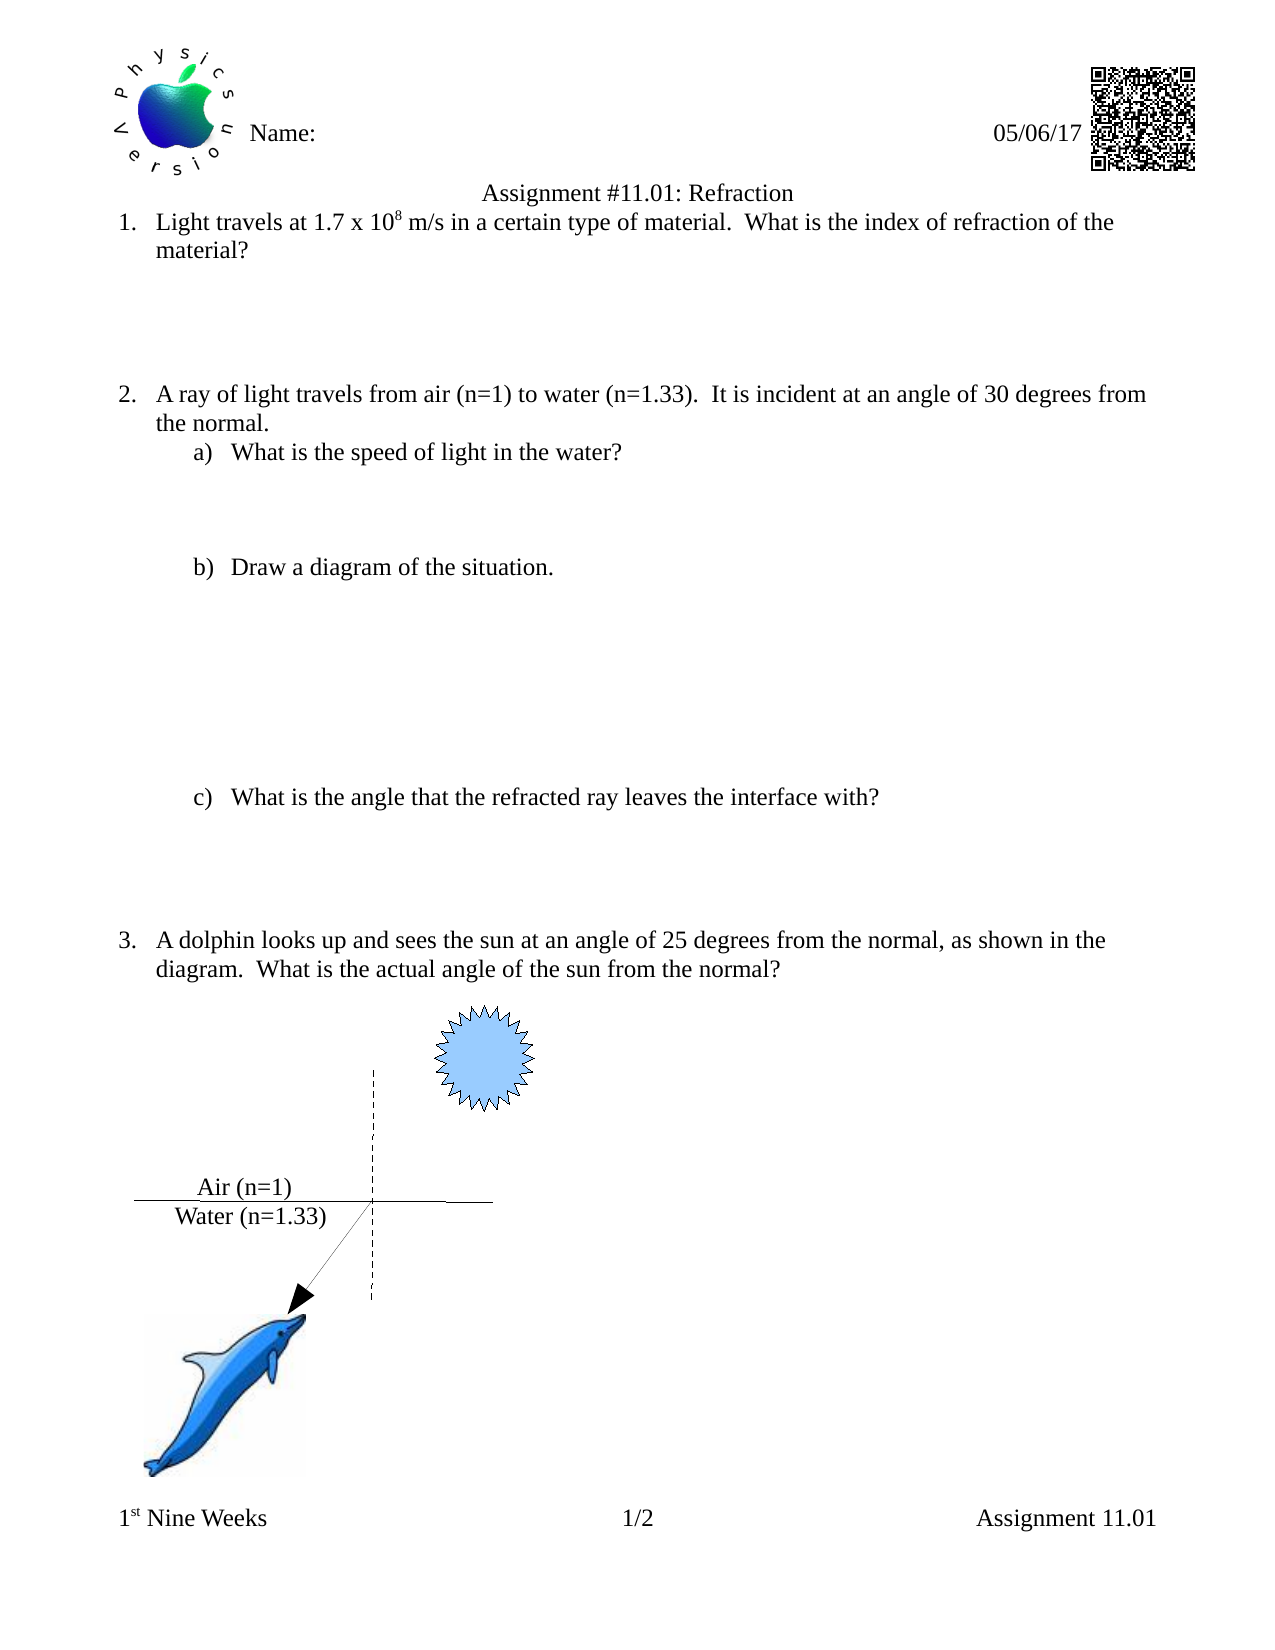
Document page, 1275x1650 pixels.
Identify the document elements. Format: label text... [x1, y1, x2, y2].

text Assignment #11.01: Refraction [118, 176, 1157, 207]
picture [113, 48, 234, 176]
list A ray of light travels from air (n=1) to water (n=1.33). It is incident at an angle of 30 degrees from the normal. [118, 379, 1157, 437]
picture [143, 1314, 306, 1477]
list What is the speed of light in the water? [193, 437, 1157, 466]
list Draw a diagram of the situation. [193, 552, 1157, 581]
picture [1082, 58, 1203, 179]
list Light travels at 1.7 x 108 m/s in a certain type of material. What is the index of refraction of the material? [118, 207, 1157, 264]
list A dolphin looks up and sees the sun at an angle of 25 degrees from the normal, as shown in the diagram. What is the actual angle of the sun from the normal? [118, 926, 1157, 983]
list What is the angle that the refracted ray leaves the interface with? [193, 782, 1157, 811]
